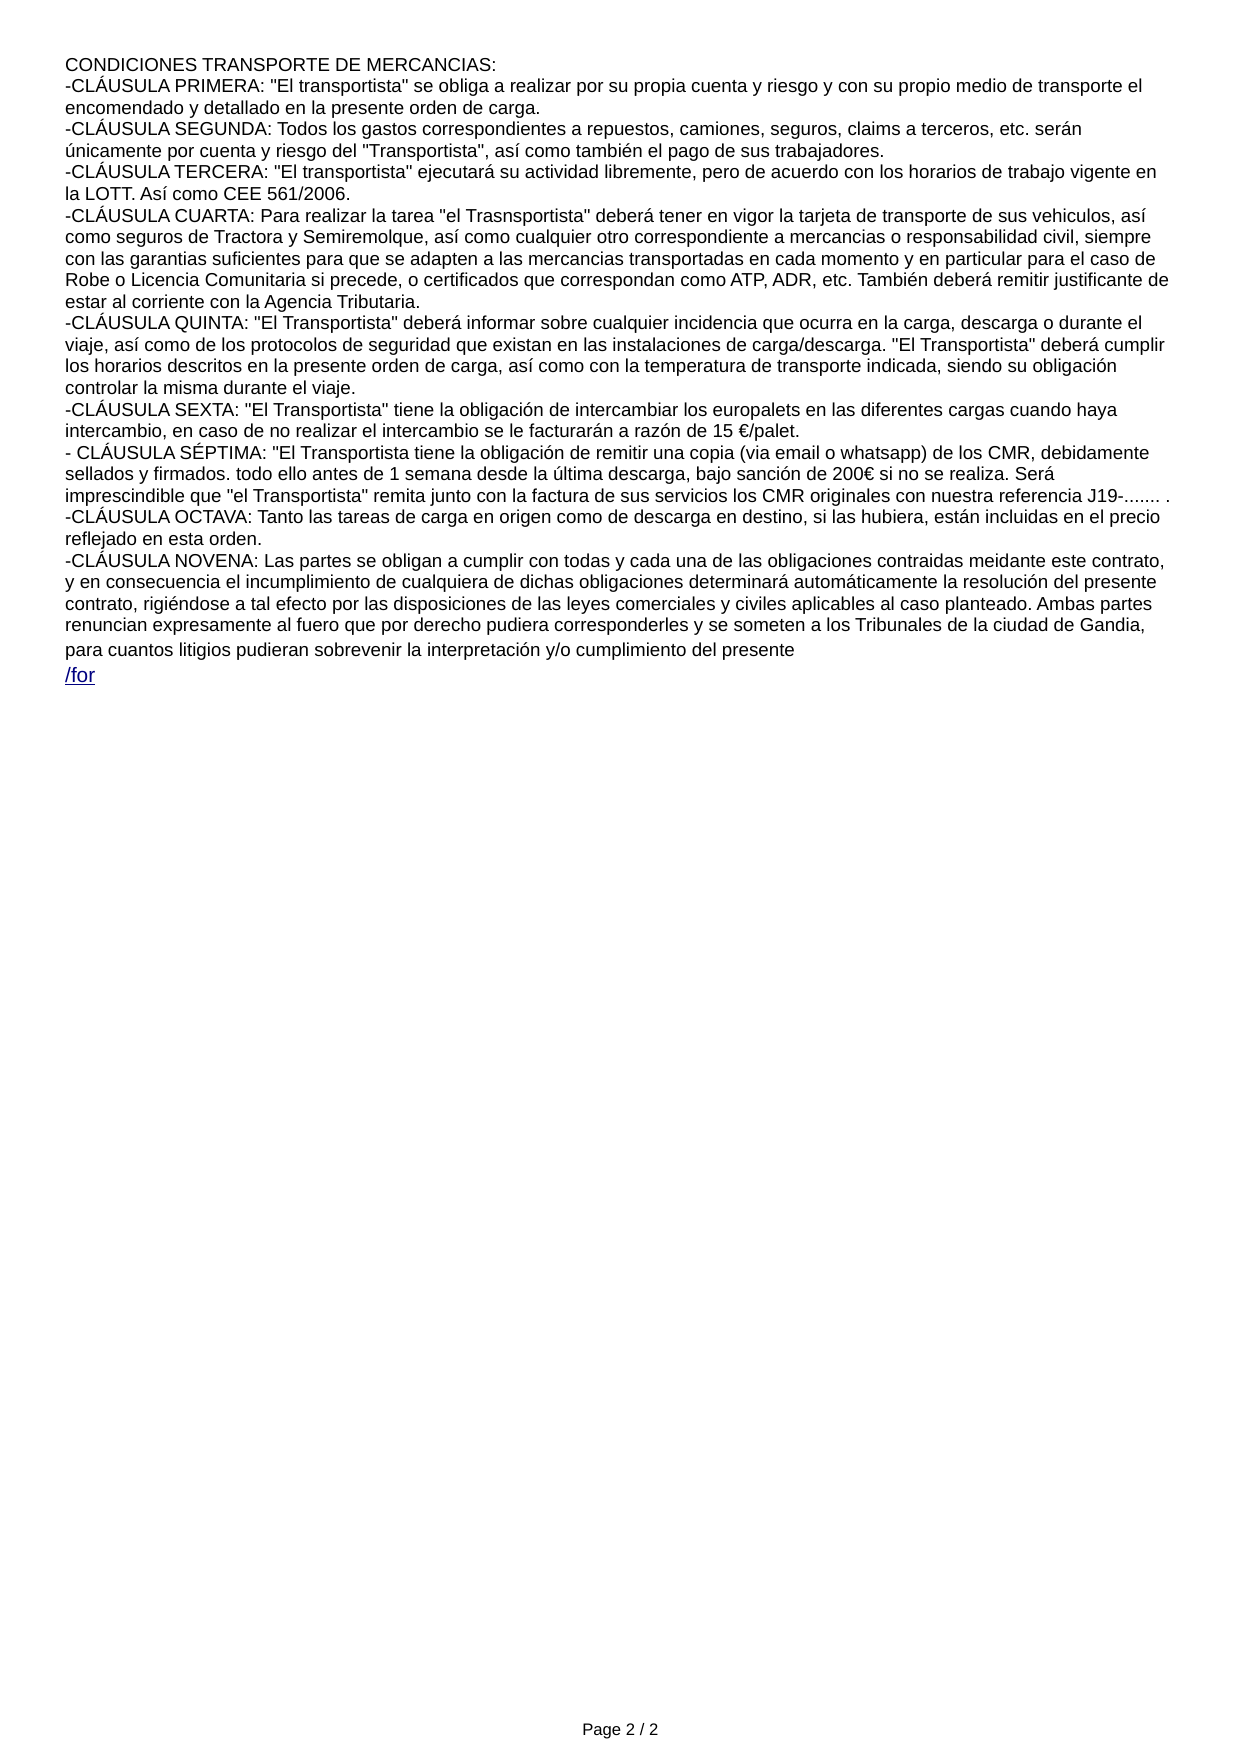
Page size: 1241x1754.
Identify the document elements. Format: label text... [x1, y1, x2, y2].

text -CLÁUSULA CUARTA: Para realizar la tarea "el Trasnsportista" deberá tener en vigor la tarjeta de transporte de sus vehiculos, así como seguros de Tractora y Semiremolque, así como cualquier otro correspondiente a mercancias o responsabilidad civil, siempre con las garantias suficientes para que se adapten a las mercancias transportadas en cada momento y en particular para el caso de Robe o Licencia Comunitaria si precede, o certificados que correspondan como ATP, ADR, etc. También deberá remitir justificante de estar al corriente con la Agencia Tributaria. [65, 204, 1175, 312]
text -CLÁUSULA QUINTA: "El Transportista" deberá informar sobre cualquier incidencia que ocurra en la carga, descarga o durante el viaje, así como de los protocolos de seguridad que existan en las instalaciones de carga/descarga. "El Transportista" deberá cumplir los horarios descritos en la presente orden de carga, así como con la temperatura de transporte indicada, siendo su obligación controlar la misma durante el viaje. [65, 312, 1175, 398]
text -CLÁUSULA TERCERA: "El transportista" ejecutará su actividad libremente, pero de acuerdo con los horarios de trabajo vigente en la LOTT. Así como CEE 561/2006. [65, 161, 1175, 204]
text -CLÁUSULA NOVENA: Las partes se obligan a cumplir con todas y cada una de las obligaciones contraidas meidante este contrato, y en consecuencia el incumplimiento de cualquiera de dichas obligaciones determinará automáticamente la resolución del presente contrato, rigiéndose a tal efecto por las disposiciones de las leyes comerciales y civiles aplicables al caso planteado. Ambas partes renuncian expresamente al fuero que por derecho pudiera corresponderles y se someten a los Tribunales de la ciudad de Gandia, para cuantos litigios pudieran sobrevenir la interpretación y/o cumplimiento del presente [65, 549, 1175, 663]
text CONDICIONES TRANSPORTE DE MERCANCIAS: [65, 53, 1175, 75]
text -CLÁUSULA OCTAVA: Tanto las tareas de carga en origen como de descarga en destino, si las hubiera, están incluidas en el precio reflejado en esta orden. [65, 506, 1175, 549]
text -CLÁUSULA SEGUNDA: Todos los gastos correspondientes a repuestos, camiones, seguros, claims a terceros, etc. serán únicamente por cuenta y riesgo del "Transportista", así como también el pago de sus trabajadores. [65, 118, 1175, 161]
text -CLÁUSULA SEXTA: "El Transportista" tiene la obligación de intercambiar los europalets en las diferentes cargas cuando haya intercambio, en caso de no realizar el intercambio se le facturarán a razón de 15 €/palet. [65, 398, 1175, 442]
text -CLÁUSULA PRIMERA: "El transportista" se obliga a realizar por su propia cuenta y riesgo y con su propio medio de transporte el encomendado y detallado en la presente orden de carga. [65, 75, 1175, 118]
text /for [65, 663, 1175, 687]
text - CLÁUSULA SÉPTIMA: "El Transportista tiene la obligación de remitir una copia (via email o whatsapp) de los CMR, debidamente sellados y firmados. todo ello antes de 1 semana desde la última descarga, bajo sanción de 200€ si no se realiza. Será imprescindible que "el Transportista" remita junto con la factura de sus servicios los CMR originales con nuestra referencia J19-....... . [65, 442, 1175, 506]
